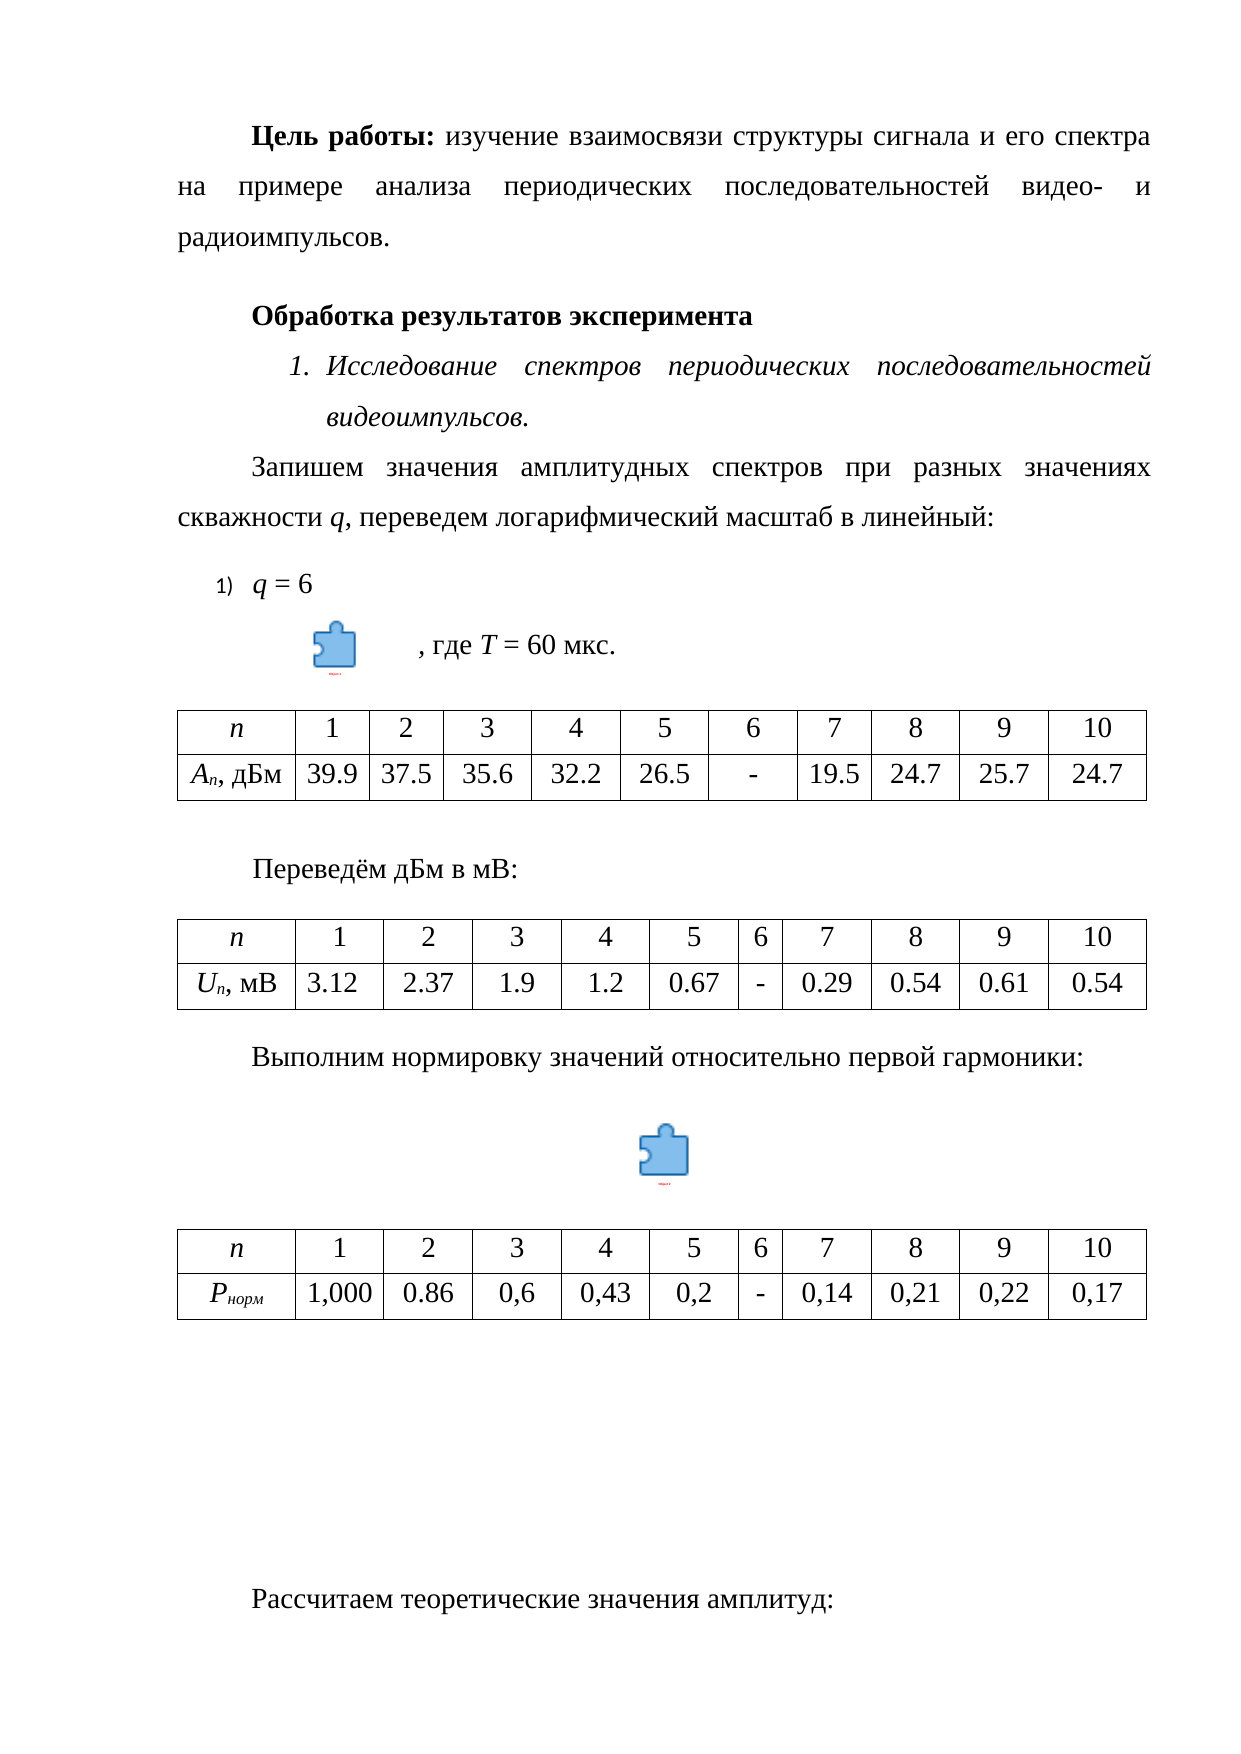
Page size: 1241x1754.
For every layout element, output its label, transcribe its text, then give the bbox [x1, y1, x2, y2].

table_cell 0,6 [473, 1274, 561, 1319]
table_header 10 [1049, 711, 1146, 754]
table_header 5 [621, 711, 708, 754]
table_cell - [739, 1274, 782, 1319]
table_cell 1.2 [562, 964, 649, 1009]
table_cell 0,21 [872, 1274, 959, 1319]
table_cell 1.9 [473, 964, 561, 1009]
table_cell 0,2 [650, 1274, 738, 1319]
list , где Т = 60 мкс. [252, 617, 1152, 676]
table_cell An, дБм [178, 755, 295, 800]
table_cell 0,22 [960, 1274, 1048, 1319]
table_cell 0.54 [872, 964, 959, 1009]
table_header 6 [739, 1230, 782, 1273]
table_header 1 [296, 1230, 383, 1273]
table_header 2 [384, 920, 472, 963]
table_cell - [709, 755, 797, 800]
text Выполним нормировку значений относительно первой гармоники: [177, 1039, 1152, 1073]
table_header n [178, 711, 295, 754]
table_cell 24.7 [872, 755, 959, 800]
table_header 7 [783, 920, 871, 963]
table_header 8 [872, 711, 959, 754]
table_cell 24.7 [1049, 755, 1146, 800]
table_cell 0.29 [783, 964, 871, 1009]
table_header 3 [444, 711, 531, 754]
table_cell 0.54 [1049, 964, 1146, 1009]
table_cell 0.61 [960, 964, 1048, 1009]
list q = 6 [215, 566, 1152, 600]
table_cell 0,43 [562, 1274, 649, 1319]
table_header 10 [1049, 920, 1146, 963]
table_header 6 [709, 711, 797, 754]
table_cell 0.86 [384, 1274, 472, 1319]
table_header 4 [532, 711, 620, 754]
table_cell 37.5 [370, 755, 443, 800]
table_cell 0,17 [1049, 1274, 1146, 1319]
table_header 1 [296, 711, 369, 754]
text Обработка результатов эксперимента [177, 298, 1152, 332]
table_cell 3.12 [296, 964, 383, 1009]
table_cell Un, мВ [178, 964, 295, 1009]
table_header 3 [473, 920, 561, 963]
list Переведём дБм в мВ: [177, 851, 1152, 885]
text Запишем значения амплитудных спектров при разных значениях скважности q, переведем логарифмический масштаб в линейный: [177, 449, 1152, 533]
table_header n [178, 920, 295, 963]
table_header n [178, 1230, 295, 1273]
table_cell 26.5 [621, 755, 708, 800]
table_header 5 [650, 920, 738, 963]
table_header 8 [872, 920, 959, 963]
table_header 7 [783, 1230, 871, 1273]
table_header 6 [739, 920, 782, 963]
table_header 9 [960, 1230, 1048, 1273]
table_header 8 [872, 1230, 959, 1273]
list Исследование спектров периодических последовательностей видеоимпульсов. [288, 348, 1152, 432]
table_header 2 [370, 711, 443, 754]
table_header 1 [296, 920, 383, 963]
table_header 7 [798, 711, 871, 754]
table_cell 32.2 [532, 755, 620, 800]
table_cell Pнорм [178, 1274, 295, 1319]
table_header 4 [562, 920, 649, 963]
text Цель работы: изучение взаимосвязи структуры сигнала и его спектра на примере анализа периодических последовательностей видео- и радиоимпульсов. [177, 118, 1152, 252]
table_header 3 [473, 1230, 561, 1273]
table_cell 25.7 [960, 755, 1048, 800]
table_header 5 [650, 1230, 738, 1273]
table_cell 19.5 [798, 755, 871, 800]
table_cell - [739, 964, 782, 1009]
table_cell 2.37 [384, 964, 472, 1009]
table_header 9 [960, 920, 1048, 963]
table_header 9 [960, 711, 1048, 754]
table_cell 39.9 [296, 755, 369, 800]
table_cell 1,000 [296, 1274, 383, 1319]
table_header 2 [384, 1230, 472, 1273]
text Рассчитаем теоретические значения амплитуд: [177, 1582, 1152, 1615]
table_header 10 [1049, 1230, 1146, 1273]
table_cell 0,14 [783, 1274, 871, 1319]
table_cell 35.6 [444, 755, 531, 800]
table_cell 0.67 [650, 964, 738, 1009]
table_header 4 [562, 1230, 649, 1273]
